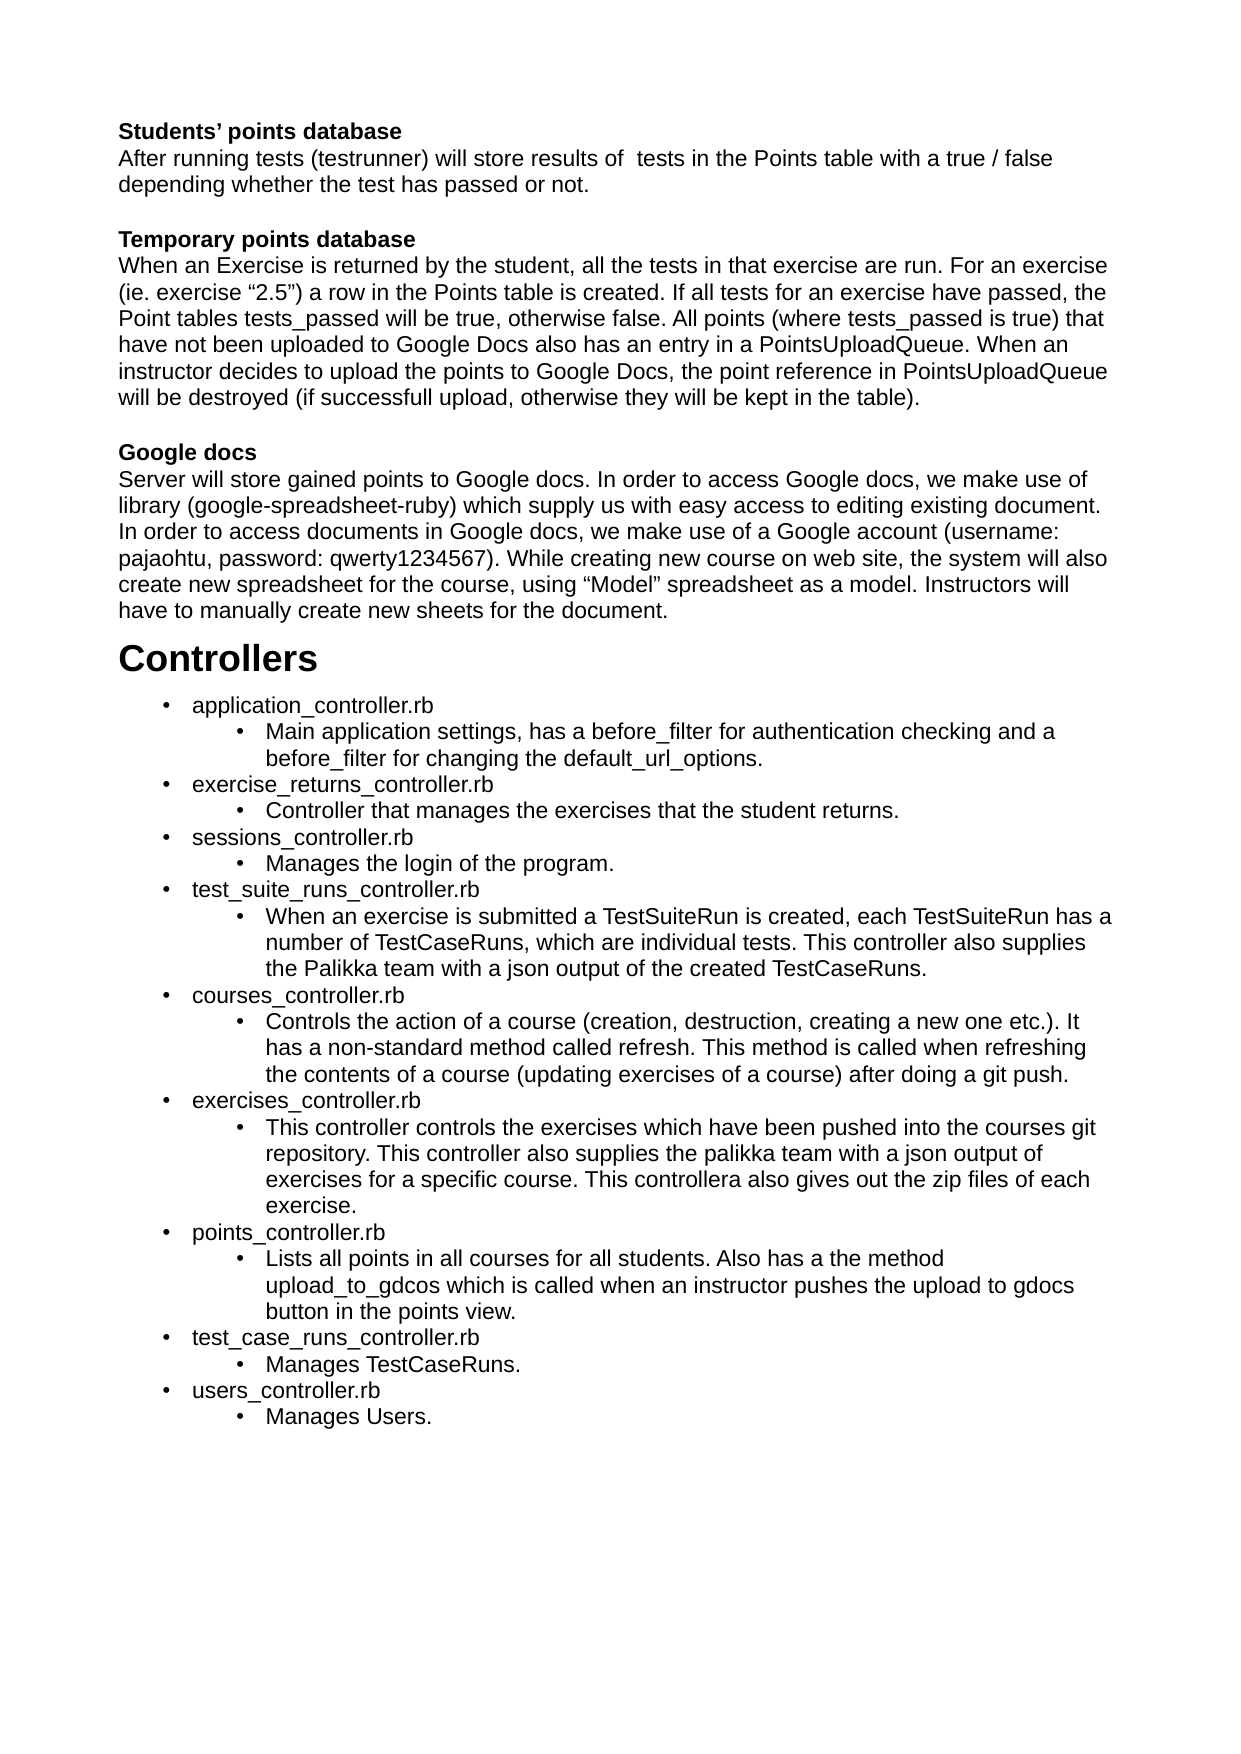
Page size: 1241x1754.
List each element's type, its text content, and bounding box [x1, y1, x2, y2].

list Manages Users. [236, 1403, 1122, 1430]
list This controller controls the exercises which have been pushed into the courses git repository. This controller also supplies the palikka team with a json output of exercises for a specific course. This controllera also gives out the zip files of each exercise. [236, 1113, 1122, 1219]
list sessions_controller.rb [162, 823, 1122, 850]
list Lists all points in all courses for all students. Also has a the method upload_to_gdcos which is called when an instructor pushes the upload to gdocs button in the points view. [236, 1245, 1122, 1324]
text Controllers [118, 636, 1122, 679]
list courses_controller.rb [162, 982, 1122, 1008]
list exercise_returns_controller.rb [162, 771, 1122, 797]
list exercises_controller.rb [162, 1087, 1122, 1113]
list points_controller.rb [162, 1219, 1122, 1245]
list test_suite_runs_controller.rb [162, 876, 1122, 903]
text Students’ points database After running tests (testrunner) will store results of tests in the Points table with a true / false depending whether the test has passed or not. Temporary points database When an Exercise is returned by the student, all the tests in that exercise are run. For an exercise (ie. exercise “2.5”) a row in the Points table is created. If all tests for an exercise have passed, the Point tables tests_passed will be true, otherwise false. All points (where tests_passed is true) that have not been uploaded to Google Docs also has an entry in a PointsUploadQueue. When an instructor decides to upload the points to Google Docs, the point reference in PointsUploadQueue will be destroyed (if successfull upload, otherwise they will be kept in the table). Google docs Server will store gained points to Google docs. In order to access Google docs, we make use of library (google-spreadsheet-ruby) which supply us with easy access to editing existing document. In order to access documents in Google docs, we make use of a Google account (username: pajaohtu, password: qwerty1234567). While creating new course on web site, the system will also create new spreadsheet for the course, using “Model” spreadsheet as a model. Instructors will have to manually create new sheets for the document. [118, 118, 1122, 624]
list Main application settings, has a before_filter for authentication checking and a before_filter for changing the default_url_options. [236, 718, 1122, 771]
list When an exercise is submitted a TestSuiteRun is created, each TestSuiteRun has a number of TestCaseRuns, which are individual tests. This controller also supplies the Palikka team with a json output of the created TestCaseRuns. [236, 903, 1122, 982]
list Controls the action of a course (creation, destruction, creating a new one etc.). It has a non-standard method called refresh. This method is called when refreshing the contents of a course (updating exercises of a course) after doing a git push. [236, 1008, 1122, 1087]
list application_controller.rb [162, 692, 1122, 718]
list Manages the login of the program. [236, 850, 1122, 876]
list Manages TestCaseRuns. [236, 1351, 1122, 1377]
list test_case_runs_controller.rb [162, 1324, 1122, 1351]
list users_controller.rb [162, 1377, 1122, 1403]
list Controller that manages the exercises that the student returns. [236, 797, 1122, 823]
